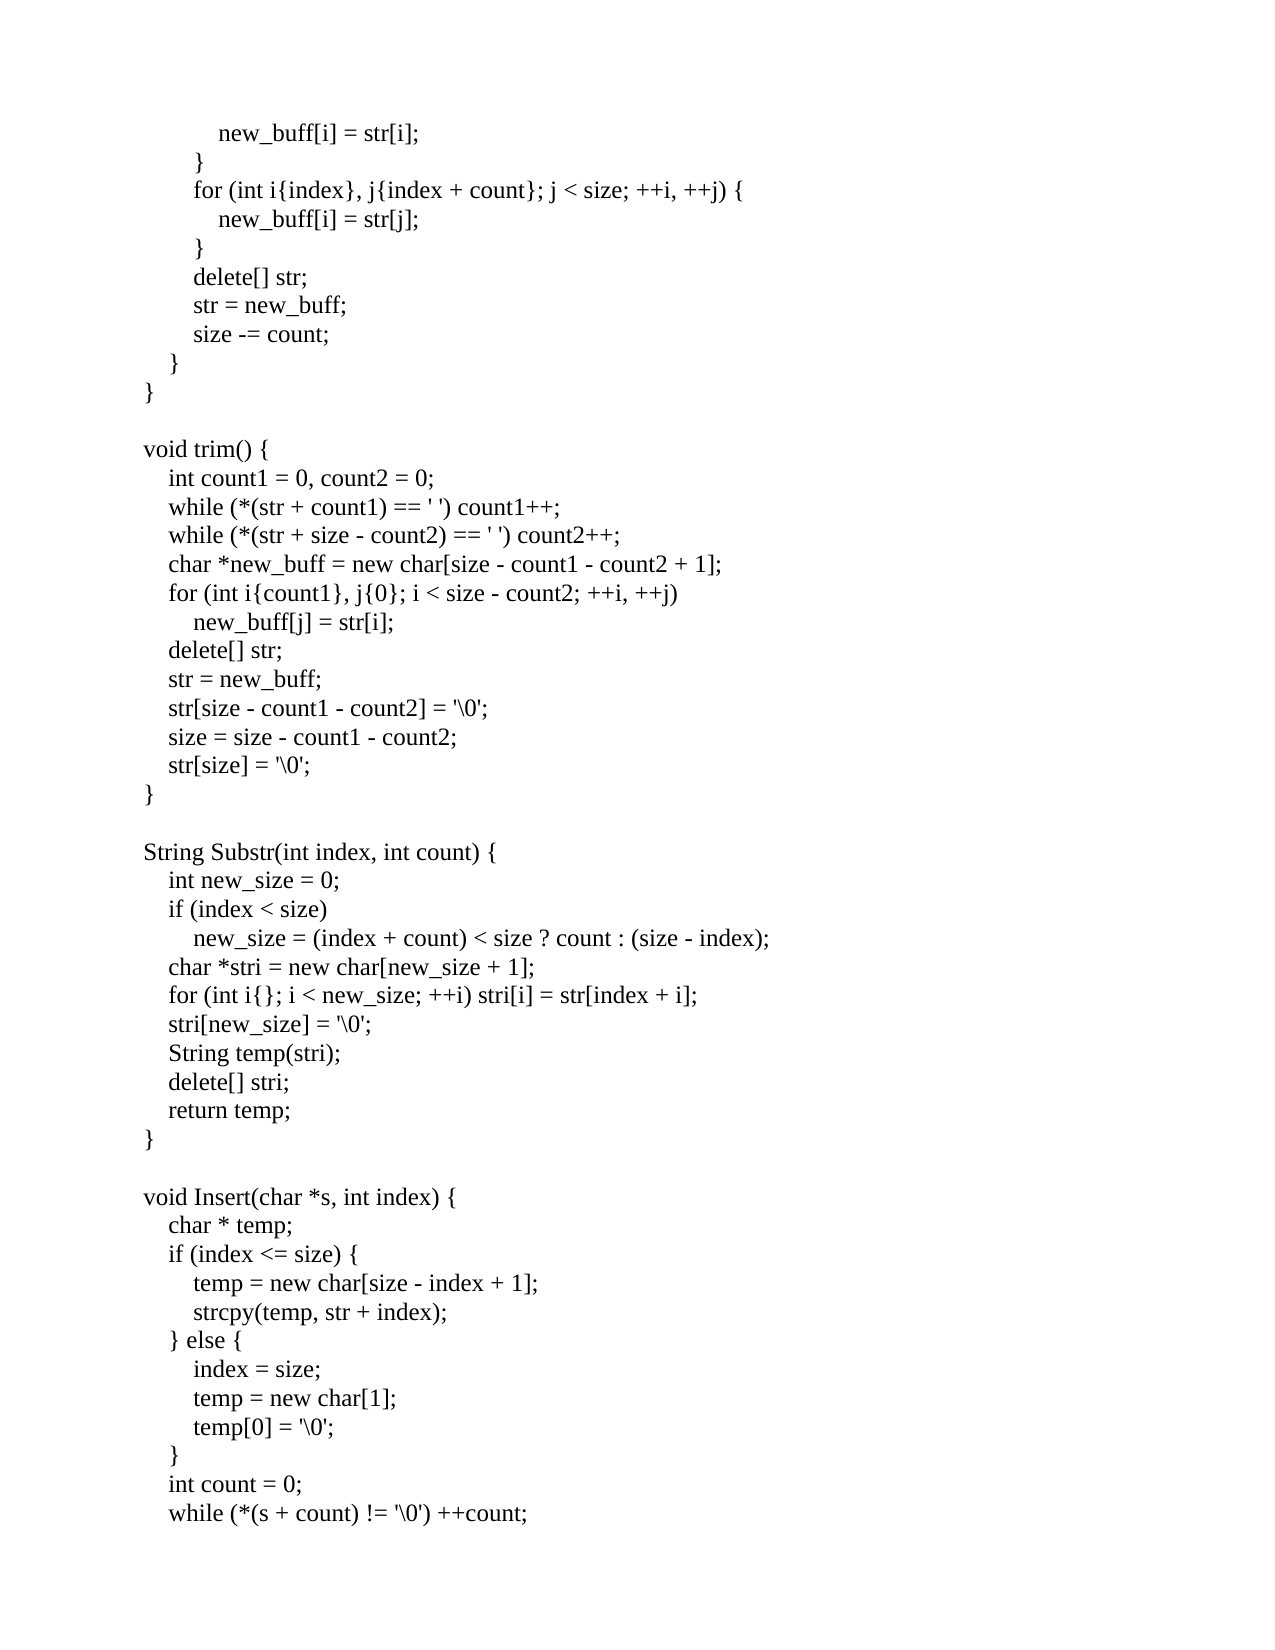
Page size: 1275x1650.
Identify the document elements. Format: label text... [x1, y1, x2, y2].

text for (int i{index}, j{index + count}; j < size; ++i, ++j) { [118, 176, 1157, 204]
text strcpy(temp, str + index); [118, 1297, 1157, 1326]
text } [118, 1124, 1157, 1153]
text stri[new_size] = '\0'; [118, 1009, 1157, 1038]
text size -= count; [118, 319, 1157, 348]
text return temp; [118, 1096, 1157, 1124]
text delete[] stri; [118, 1067, 1157, 1096]
text String temp(stri); [118, 1038, 1157, 1067]
text index = size; [118, 1354, 1157, 1383]
text size = size - count1 - count2; [118, 722, 1157, 751]
text new_buff[i] = str[i]; [118, 118, 1157, 147]
text while (*(s + count) != '\0') ++count; [118, 1498, 1157, 1527]
text int count = 0; [118, 1469, 1157, 1498]
text temp[0] = '\0'; [118, 1412, 1157, 1441]
text int new_size = 0; [118, 866, 1157, 894]
text } [118, 377, 1157, 406]
text str = new_buff; [118, 291, 1157, 319]
text new_buff[j] = str[i]; [118, 607, 1157, 636]
text } [118, 1441, 1157, 1469]
text temp = new char[1]; [118, 1383, 1157, 1412]
text } [118, 233, 1157, 262]
text str[size] = '\0'; [118, 751, 1157, 779]
text if (index < size) [118, 894, 1157, 923]
text while (*(str + size - count2) == ' ') count2++; [118, 521, 1157, 549]
text void Insert(char *s, int index) { [118, 1182, 1157, 1211]
text for (int i{}; i < new_size; ++i) stri[i] = str[index + i]; [118, 981, 1157, 1009]
text void trim() { [118, 434, 1157, 463]
text char *stri = new char[new_size + 1]; [118, 952, 1157, 981]
text for (int i{count1}, j{0}; i < size - count2; ++i, ++j) [118, 578, 1157, 607]
text delete[] str; [118, 262, 1157, 291]
text char * temp; [118, 1211, 1157, 1239]
text } [118, 348, 1157, 377]
text } else { [118, 1326, 1157, 1354]
text if (index <= size) { [118, 1239, 1157, 1268]
text int count1 = 0, count2 = 0; [118, 463, 1157, 492]
text } [118, 779, 1157, 808]
text } [118, 147, 1157, 176]
text new_size = (index + count) < size ? count : (size - index); [118, 923, 1157, 952]
text delete[] str; [118, 636, 1157, 664]
text String Substr(int index, int count) { [118, 837, 1157, 866]
text new_buff[i] = str[j]; [118, 204, 1157, 233]
text str[size - count1 - count2] = '\0'; [118, 693, 1157, 722]
text while (*(str + count1) == ' ') count1++; [118, 492, 1157, 521]
text char *new_buff = new char[size - count1 - count2 + 1]; [118, 549, 1157, 578]
text temp = new char[size - index + 1]; [118, 1268, 1157, 1297]
text str = new_buff; [118, 664, 1157, 693]
